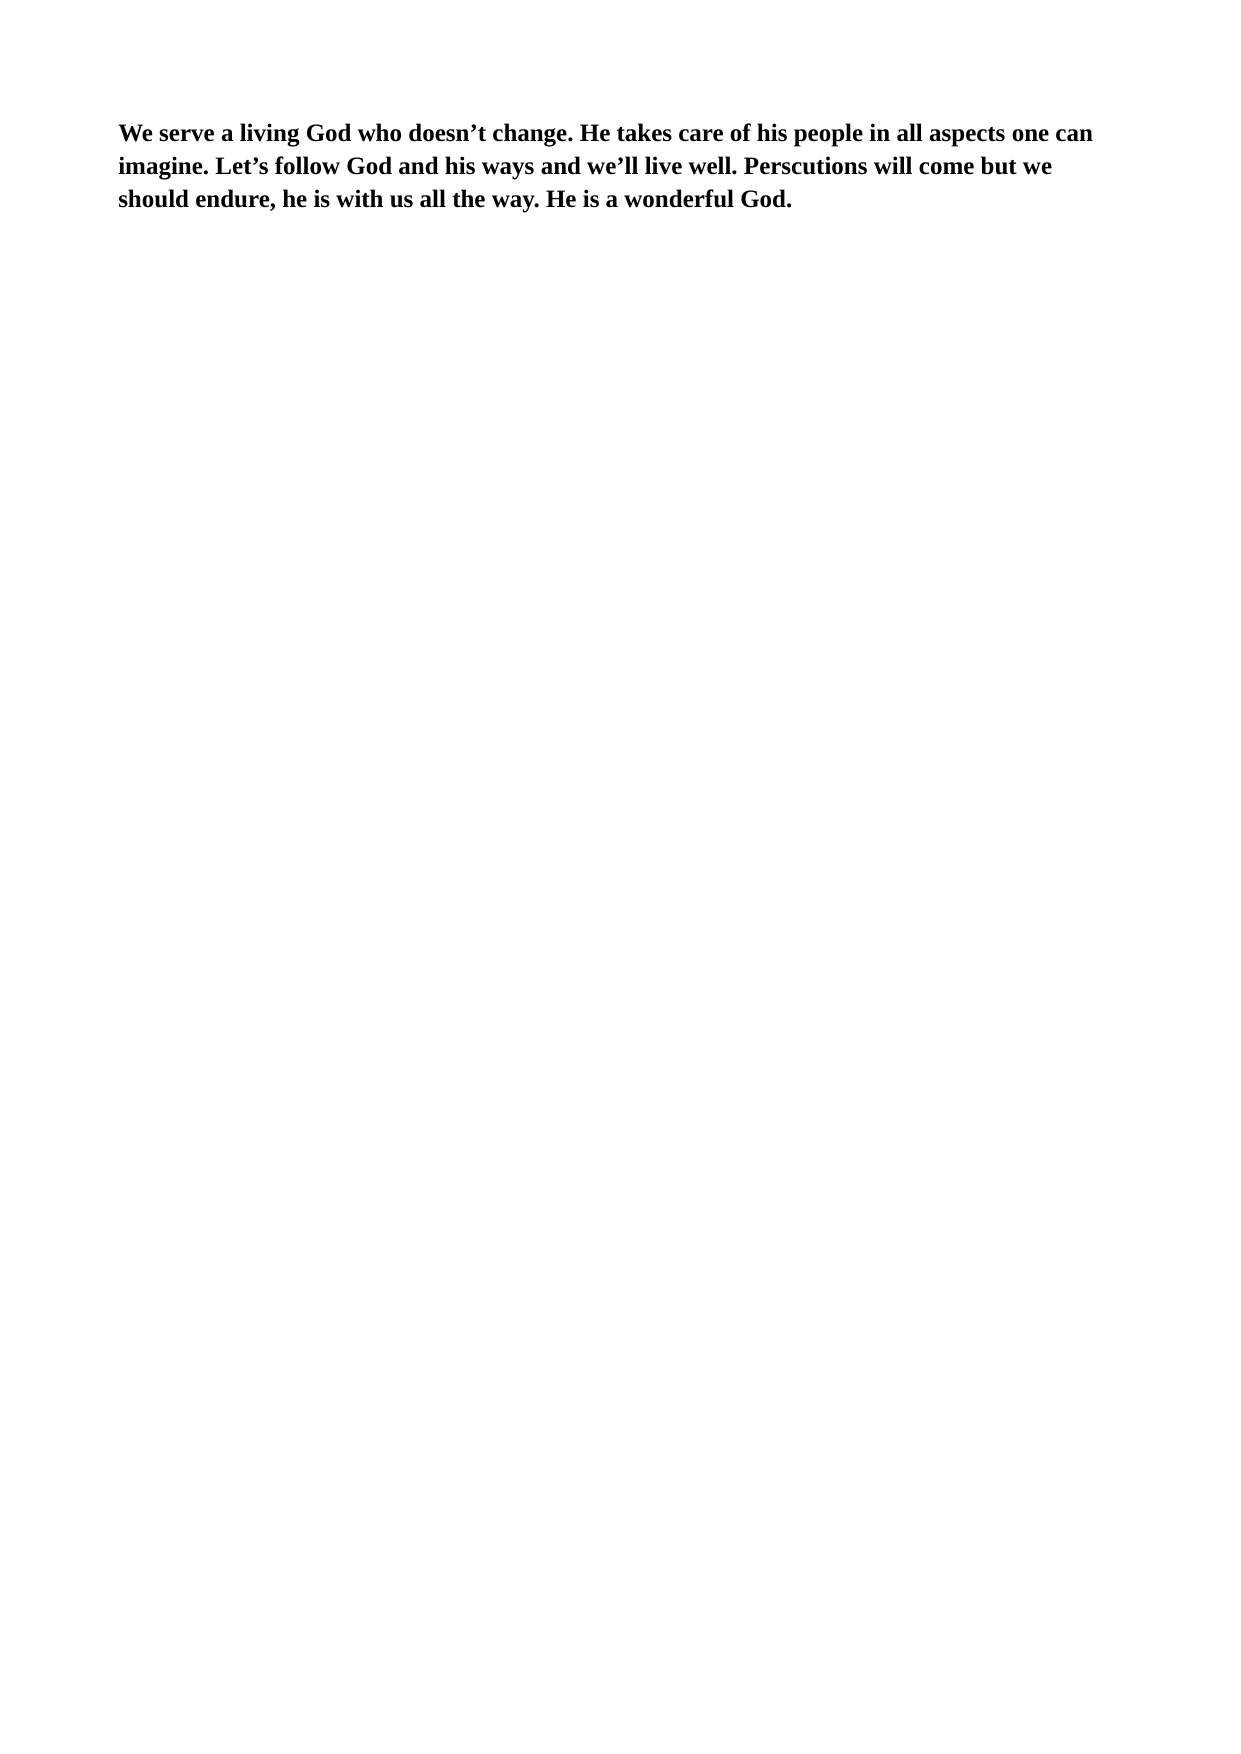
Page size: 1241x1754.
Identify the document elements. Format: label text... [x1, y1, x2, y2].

text We serve a living God who doesn’t change. He takes care of his people in all aspects one can imagine. Let’s follow God and his ways and we’ll live well. Perscutions will come but we should endure, he is with us all the way. He is a wonderful God. [118, 118, 1122, 213]
